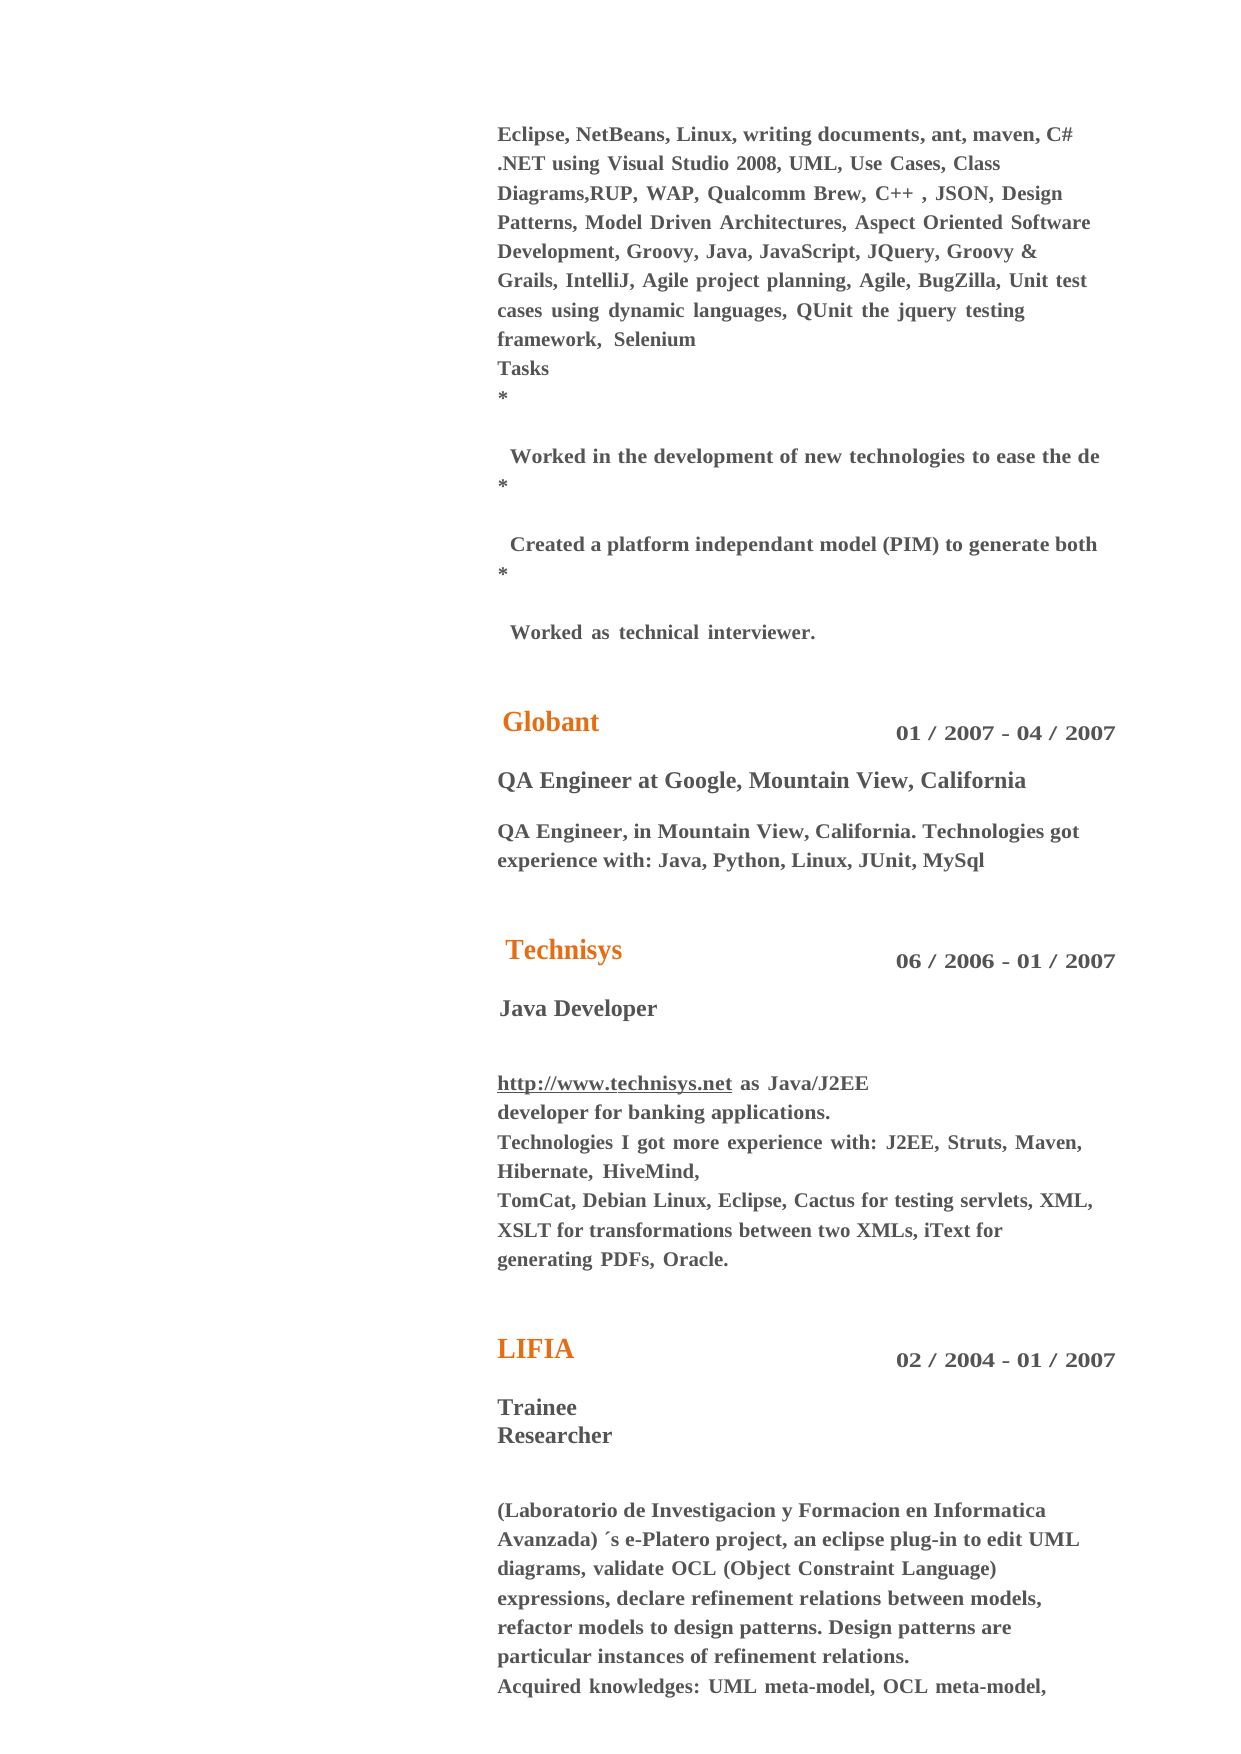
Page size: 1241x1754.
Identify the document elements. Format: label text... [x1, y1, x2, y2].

text QA Engineer, in Mountain View, California. Technologies got experience with: Java, Python, Linux, JUnit, MySql [497, 818, 1095, 872]
text Acquired knowledges: UML meta-model, OCL meta-model, [497, 1673, 1117, 1698]
text http://www.technisys.net as Java/J2EE developer for banking applications. [497, 1071, 959, 1124]
subtitle QA Engineer at Google, Mountain View, California [497, 766, 1117, 793]
text 01 / 2007 - 04 / 2007 [896, 721, 1117, 745]
subtitle Trainee Researcher [497, 1393, 697, 1449]
text 02 / 2004 - 01 / 2007 [896, 1348, 1117, 1372]
text (Laboratorio de Investigacion y Formacion en Informatica Avanzada) ´s e-Platero project, an eclipse plug-in to edit UML diagrams, validate OCL (Object Constraint Language) expressions, declare refinement relations between models, refactor models to design patterns. Design patterns are particular instances of refinement relations. [497, 1498, 1095, 1668]
text Technologies I got more experience with: J2EE, Struts, Maven, Hibernate, HiveMind, [497, 1130, 1095, 1183]
subtitle Java Developer [175, 994, 657, 1022]
text Worked in the development of new technologies to ease the de [509, 444, 1117, 468]
text Tasks [387, 356, 659, 380]
text Worked as technical interviewer. [509, 620, 1117, 644]
subtitle LIFIA [497, 1331, 697, 1364]
text Created a platform independant model (PIM) to generate both [509, 532, 1117, 556]
text Eclipse, NetBeans, Linux, writing documents, ant, maven, C# [497, 122, 1117, 146]
text * [347, 474, 659, 498]
text * [347, 386, 659, 410]
text 06 / 2006 - 01 / 2007 [896, 949, 1117, 973]
text TomCat, Debian Linux, Eclipse, Cactus for testing servlets, XML, XSLT for transformations between two XMLs, iText for generating PDFs, Oracle. [497, 1188, 1095, 1271]
subtitle Technisys [175, 932, 622, 965]
subtitle Globant [175, 704, 599, 738]
text .NET using Visual Studio 2008, UML, Use Cases, Class Diagrams,RUP, WAP, Qualcomm Brew, C++ , JSON, Design Patterns, Model Driven Architectures, Aspect Oriented Software Development, Groovy, Java, JavaScript, JQuery, Groovy & Grails, IntelliJ, Agile project planning, Agile, BugZilla, Unit test cases using dynamic languages, QUnit the jquery testing framework, Selenium [497, 151, 1095, 351]
text * [347, 562, 659, 586]
